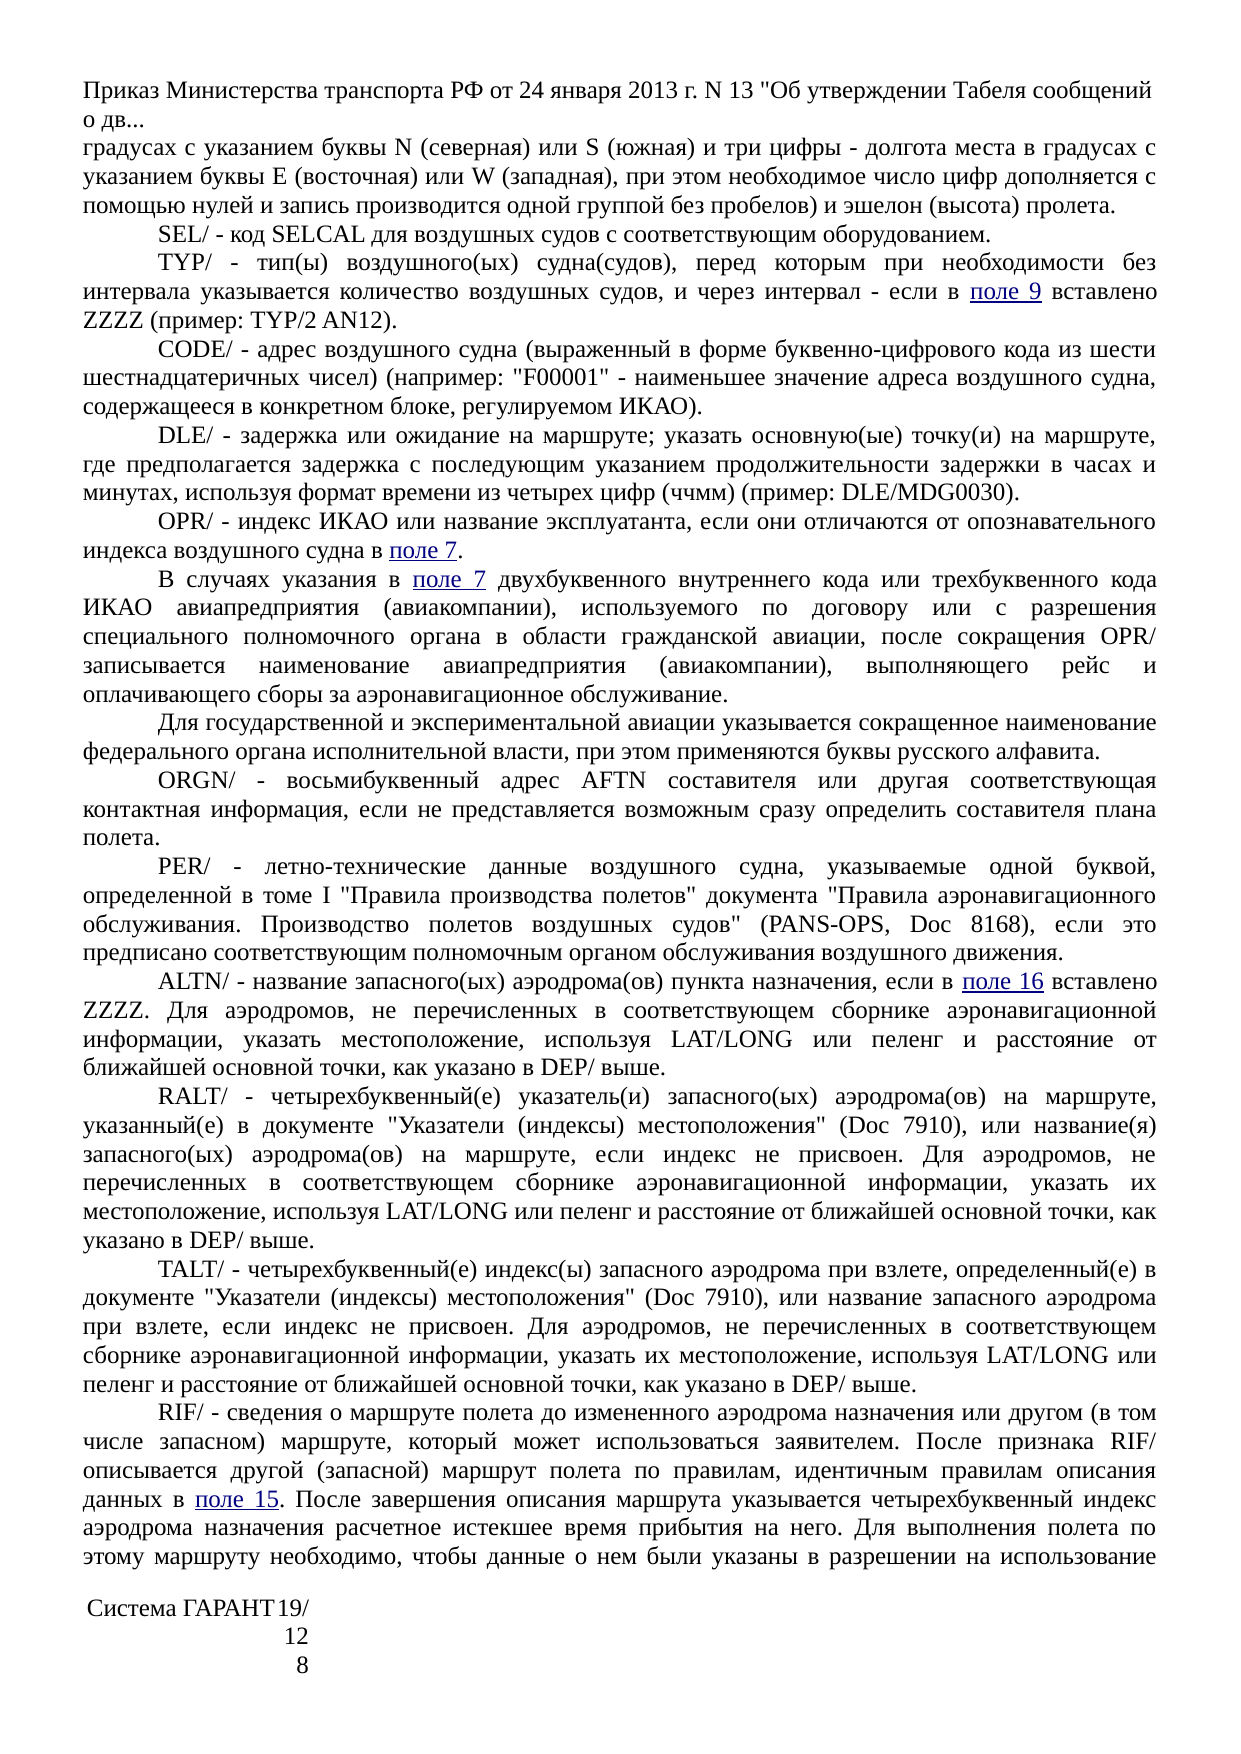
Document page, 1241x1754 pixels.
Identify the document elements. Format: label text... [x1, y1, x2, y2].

text PER/ - летно-технические данные воздушного судна, указываемые одной буквой, определенной в томе I "Правила производства полетов" документа "Правила аэронавигационного обслуживания. Производство полетов воздушных судов" (PANS-OPS, Doc 8168), если это предписано соответствующим полномочным органом обслуживания воздушного движения. [83, 851, 1157, 966]
text градусах с указанием буквы N (северная) или S (южная) и три цифры - долгота места в градусах с указанием буквы E (восточная) или W (западная), при этом необходимое число цифр дополняется с помощью нулей и запись производится одной группой без пробелов) и эшелон (высота) пролета. [83, 132, 1157, 219]
text TYP/ - тип(ы) воздушного(ых) судна(судов), перед которым при необходимости без интервала указывается количество воздушных судов, и через интервал - если в поле 9 вставлено ZZZZ (пример: TYP/2 AN12). [83, 247, 1157, 334]
text ALTN/ - название запасного(ых) аэродрома(ов) пункта назначения, если в поле 16 вставлено ZZZZ. Для аэродромов, не перечисленных в соответствующем сборнике аэронавигационной информации, указать местоположение, используя LAT/LONG или пеленг и расстояние от ближайшей основной точки, как указано в DEP/ выше. [83, 966, 1157, 1081]
text TALT/ - четырехбуквенный(е) индекс(ы) запасного аэродрома при взлете, определенный(е) в документе "Указатели (индексы) местоположения" (Doc 7910), или название запасного аэродрома при взлете, если индекс не присвоен. Для аэродромов, не перечисленных в соответствующем сборнике аэронавигационной информации, указать их местоположение, используя LAT/LONG или пеленг и расстояние от ближайшей основной точки, как указано в DEP/ выше. [83, 1254, 1157, 1397]
text CODE/ - адрес воздушного судна (выраженный в форме буквенно-цифрового кода из шести шестнадцатеричных чисел) (например: "F00001" - наименьшее значение адреса воздушного судна, содержащееся в конкретном блоке, регулируемом ИКАО). [83, 334, 1157, 420]
text DLE/ - задержка или ожидание на маршруте; указать основную(ые) точку(и) на маршруте, где предполагается задержка с последующим указанием продолжительности задержки в часах и минутах, используя формат времени из четырех цифр (ччмм) (пример: DLE/MDG0030). [83, 420, 1157, 506]
text В случаях указания в поле 7 двухбуквенного внутреннего кода или трехбуквенного кода ИКАО авиапредприятия (авиакомпании), используемого по договору или с разрешения специального полномочного органа в области гражданской авиации, после сокращения OPR/ записывается наименование авиапредприятия (авиакомпании), выполняющего рейс и оплачивающего сборы за аэронавигационное обслуживание. [83, 564, 1157, 707]
text OPR/ - индекс ИКАО или название эксплуатанта, если они отличаются от опознавательного индекса воздушного судна в поле 7. [83, 506, 1157, 564]
text RIF/ - сведения о маршруте полета до измененного аэродрома назначения или другом (в том числе запасном) маршруте, который может использоваться заявителем. После признака RIF/ описывается другой (запасной) маршрут полета по правилам, идентичным правилам описания данных в поле 15. После завершения описания маршрута указывается четырехбуквенный индекс аэродрома назначения расчетное истекшее время прибытия на него. Для выполнения полета по этому маршруту необходимо, чтобы данные о нем были указаны в разрешении на использование [83, 1397, 1157, 1570]
text SEL/ - код SELCAL для воздушных судов с соответствующим оборудованием. [83, 219, 1157, 247]
text Для государственной и экспериментальной авиации указывается сокращенное наименование федерального органа исполнительной власти, при этом применяются буквы русского алфавита. [83, 707, 1157, 765]
text RALT/ - четырехбуквенный(е) указатель(и) запасного(ых) аэродрома(ов) на маршруте, указанный(е) в документе "Указатели (индексы) местоположения" (Doc 7910), или название(я) запасного(ых) аэродрома(ов) на маршруте, если индекс не присвоен. Для аэродромов, не перечисленных в соответствующем сборнике аэронавигационной информации, указать их местоположение, используя LAT/LONG или пеленг и расстояние от ближайшей основной точки, как указано в DEP/ выше. [83, 1081, 1157, 1254]
text ORGN/ - восьмибуквенный адрес AFTN составителя или другая соответствующая контактная информация, если не представляется возможным сразу определить составителя плана полета. [83, 765, 1157, 851]
